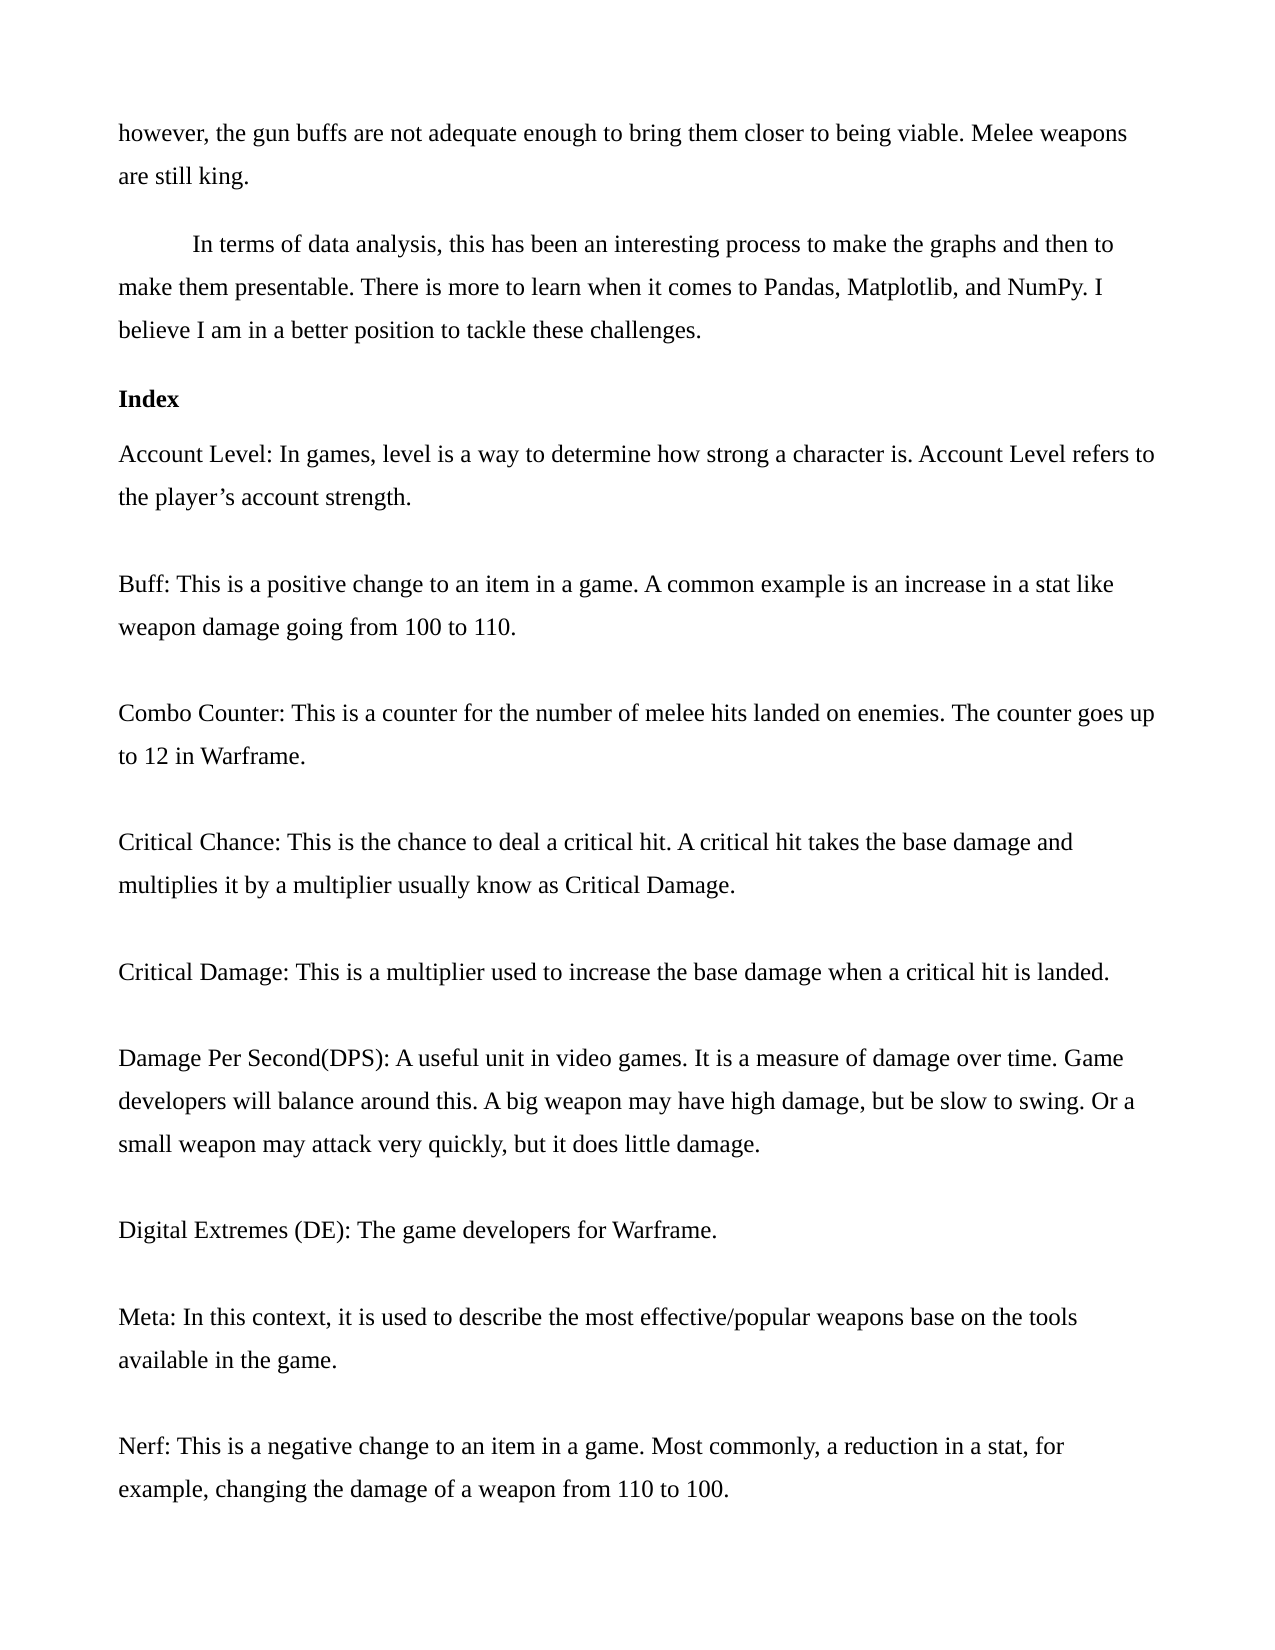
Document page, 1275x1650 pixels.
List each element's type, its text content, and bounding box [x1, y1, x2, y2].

text Combo Counter: This is a counter for the number of melee hits landed on enemies. The counter goes up to 12 in Warframe. [118, 655, 1157, 770]
text however, the gun buffs are not adequate enough to bring them closer to being viable. Melee weapons are still king. [118, 118, 1157, 190]
text In terms of data analysis, this has been an interesting process to make the graphs and then to make them presentable. There is more to learn when it comes to Pandas, Matplotlib, and NumPy. I believe I am in a better position to tackle these challenges. [118, 229, 1157, 344]
text Damage Per Second(DPS): A useful unit in video games. It is a measure of damage over time. Game developers will balance around this. A big weapon may have high damage, but be slow to swing. Or a small weapon may attack very quickly, but it does little damage. [118, 1000, 1157, 1158]
text Account Level: In games, level is a way to determine how strong a character is. Account Level refers to the player’s account strength. [118, 439, 1157, 511]
text Critical Chance: This is the chance to deal a critical hit. A critical hit takes the base damage and multiplies it by a multiplier usually know as Critical Damage. [118, 784, 1157, 899]
text Buff: This is a positive change to an item in a game. A common example is an increase in a stat like weapon damage going from 100 to 110. [118, 569, 1157, 641]
text Meta: In this context, it is used to describe the most effective/popular weapons base on the tools available in the game. [118, 1259, 1157, 1374]
text Critical Damage: This is a multiplier used to increase the base damage when a critical hit is landed. [118, 914, 1157, 986]
text Digital Extremes (DE): The game developers for Warframe. [118, 1172, 1157, 1244]
text Nerf: This is a negative change to an item in a game. Most commonly, a reduction in a stat, for example, changing the damage of a weapon from 110 to 100. [118, 1388, 1157, 1503]
text Index [118, 384, 1157, 412]
